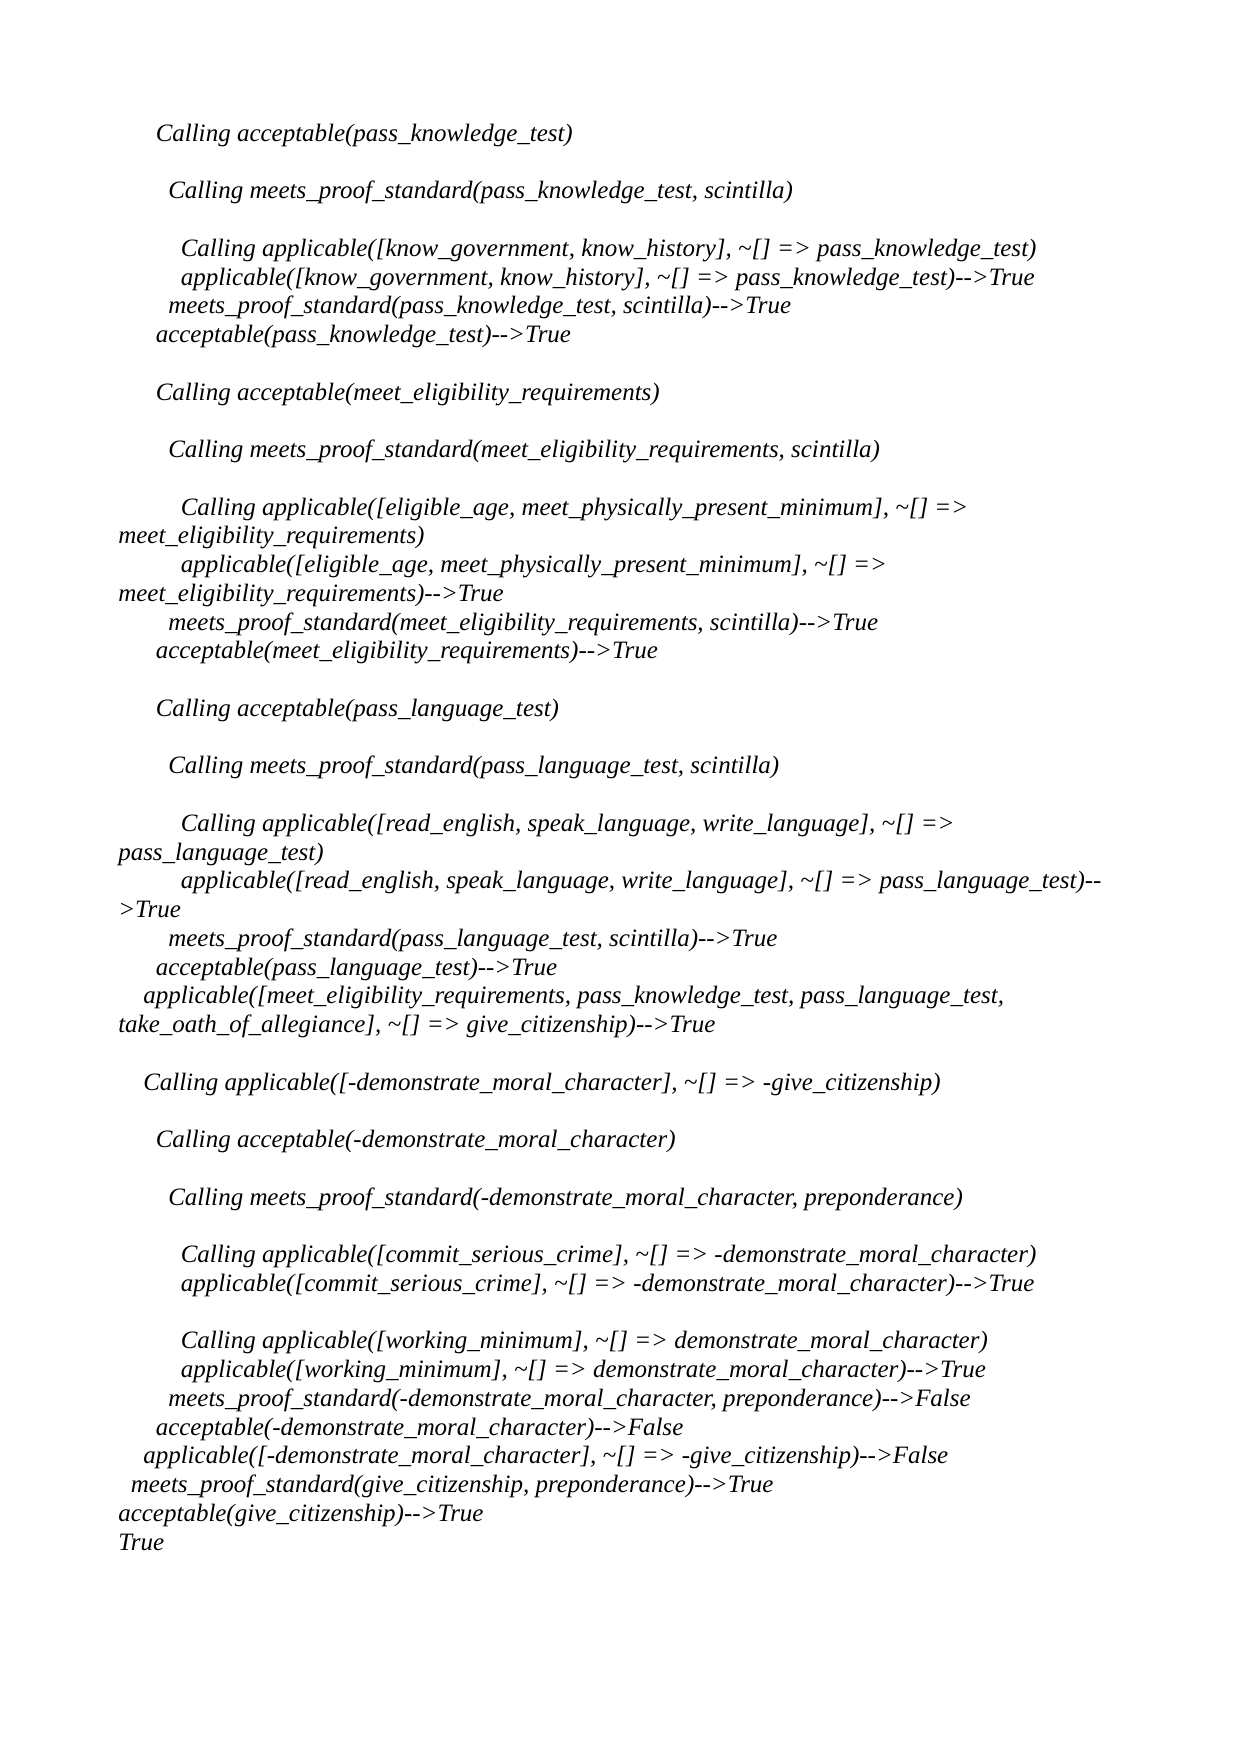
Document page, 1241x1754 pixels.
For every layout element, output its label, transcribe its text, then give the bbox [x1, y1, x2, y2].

text meets_proof_standard(-demonstrate_moral_character, preponderance)-->False [118, 1383, 1122, 1412]
text True [118, 1527, 1122, 1556]
text meets_proof_standard(pass_language_test, scintilla)-->True [118, 923, 1122, 952]
text Calling acceptable(meet_eligibility_requirements) [118, 377, 1122, 406]
text Calling applicable([eligible_age, meet_physically_present_minimum], ~[] => meet_eligibility_requirements) [118, 492, 1122, 549]
text Calling applicable([commit_serious_crime], ~[] => -demonstrate_moral_character) [118, 1239, 1122, 1268]
text acceptable(-demonstrate_moral_character)-->False [118, 1412, 1122, 1441]
text applicable([eligible_age, meet_physically_present_minimum], ~[] => meet_eligibility_requirements)-->True [118, 549, 1122, 607]
text Calling meets_proof_standard(pass_language_test, scintilla) [118, 751, 1122, 779]
text applicable([-demonstrate_moral_character], ~[] => -give_citizenship)-->False [118, 1441, 1122, 1469]
text acceptable(pass_language_test)-->True [118, 952, 1122, 981]
text Calling meets_proof_standard(pass_knowledge_test, scintilla) [118, 176, 1122, 204]
text applicable([working_minimum], ~[] => demonstrate_moral_character)-->True [118, 1354, 1122, 1383]
text Calling applicable([read_english, speak_language, write_language], ~[] => pass_language_test) [118, 808, 1122, 866]
text Calling acceptable(pass_language_test) [118, 693, 1122, 722]
text acceptable(pass_knowledge_test)-->True [118, 319, 1122, 348]
text Calling acceptable(-demonstrate_moral_character) [118, 1124, 1122, 1153]
text Calling meets_proof_standard(meet_eligibility_requirements, scintilla) [118, 434, 1122, 463]
text acceptable(give_citizenship)-->True [118, 1498, 1122, 1527]
text meets_proof_standard(give_citizenship, preponderance)-->True [118, 1469, 1122, 1498]
text acceptable(meet_eligibility_requirements)-->True [118, 636, 1122, 664]
text Calling applicable([-demonstrate_moral_character], ~[] => -give_citizenship) [118, 1067, 1122, 1096]
text Calling meets_proof_standard(-demonstrate_moral_character, preponderance) [118, 1182, 1122, 1211]
text meets_proof_standard(meet_eligibility_requirements, scintilla)-->True [118, 607, 1122, 636]
text applicable([meet_eligibility_requirements, pass_knowledge_test, pass_language_test, take_oath_of_allegiance], ~[] => give_citizenship)-->True [118, 981, 1122, 1038]
text Calling acceptable(pass_knowledge_test) [118, 118, 1122, 147]
text applicable([know_government, know_history], ~[] => pass_knowledge_test)-->True [118, 262, 1122, 291]
text applicable([read_english, speak_language, write_language], ~[] => pass_language_test)-->True [118, 866, 1122, 923]
text Calling applicable([know_government, know_history], ~[] => pass_knowledge_test) [118, 233, 1122, 262]
text applicable([commit_serious_crime], ~[] => -demonstrate_moral_character)-->True [118, 1268, 1122, 1297]
text meets_proof_standard(pass_knowledge_test, scintilla)-->True [118, 291, 1122, 319]
text Calling applicable([working_minimum], ~[] => demonstrate_moral_character) [118, 1326, 1122, 1354]
